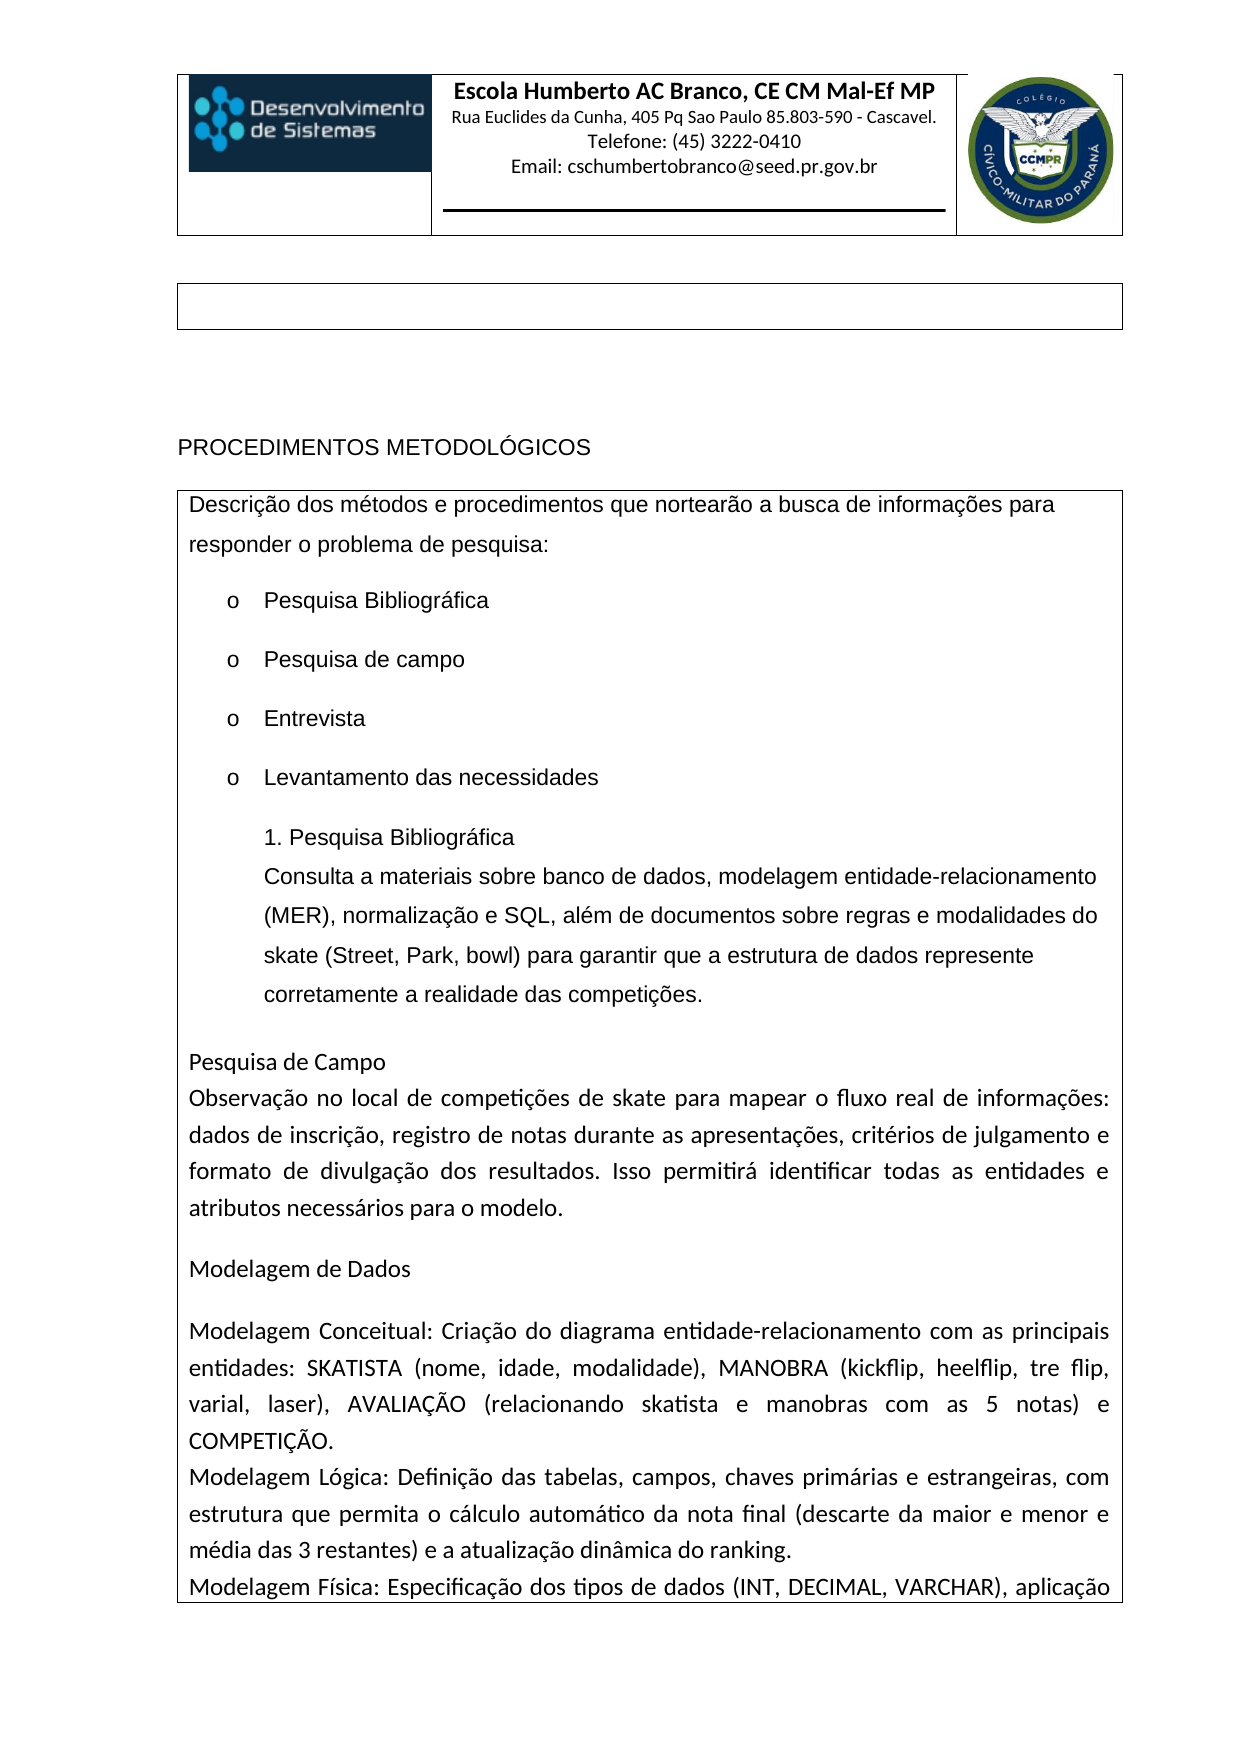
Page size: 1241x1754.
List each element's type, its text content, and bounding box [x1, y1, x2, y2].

table_header Descrição dos métodos e procedimentos que nortearão a busca de informações para responder o problema de pesquisa: Pesquisa Bibliográfica Pesquisa de campo Entrevista Levantamento das necessidades 1. Pesquisa Bibliográfica Consulta a materiais sobre banco de dados, modelagem entidade-relacionamento (MER), normalização e SQL, além de documentos sobre regras e modalidades do skate (Street, Park, bowl) para garantir que a estrutura de dados represente corretamente a realidade das competições. Pesquisa de Campo Observação no local de competições de skate para mapear o fluxo real de informações: dados de inscrição, registro de notas durante as apresentações, critérios de julgamento e formato de divulgação dos resultados. Isso permitirá identificar todas as entidades e atributos necessários para o modelo. Modelagem de Dados Modelagem Conceitual: Criação do diagrama entidade-relacionamento com as principais entidades: SKATISTA (nome, idade, modalidade), MANOBRA (kickflip, heelflip, tre flip, varial, laser), AVALIAÇÃO (relacionando skatista e manobras com as 5 notas) e COMPETIÇÃO. Modelagem Lógica: Definição das tabelas, campos, chaves primárias e estrangeiras, com estrutura que permita o cálculo automático da nota final (descarte da maior e menor e média das 3 restantes) e a atualização dinâmica do ranking. Modelagem Física: Especificação dos tipos de dados (INT, DECIMAL, VARCHAR), aplicação [178, 491, 1122, 1602]
text PROCEDIMENTOS METODOLÓGICOS [177, 434, 1122, 460]
table_header [178, 284, 1122, 329]
picture [968, 74, 1114, 225]
picture [188, 74, 432, 172]
